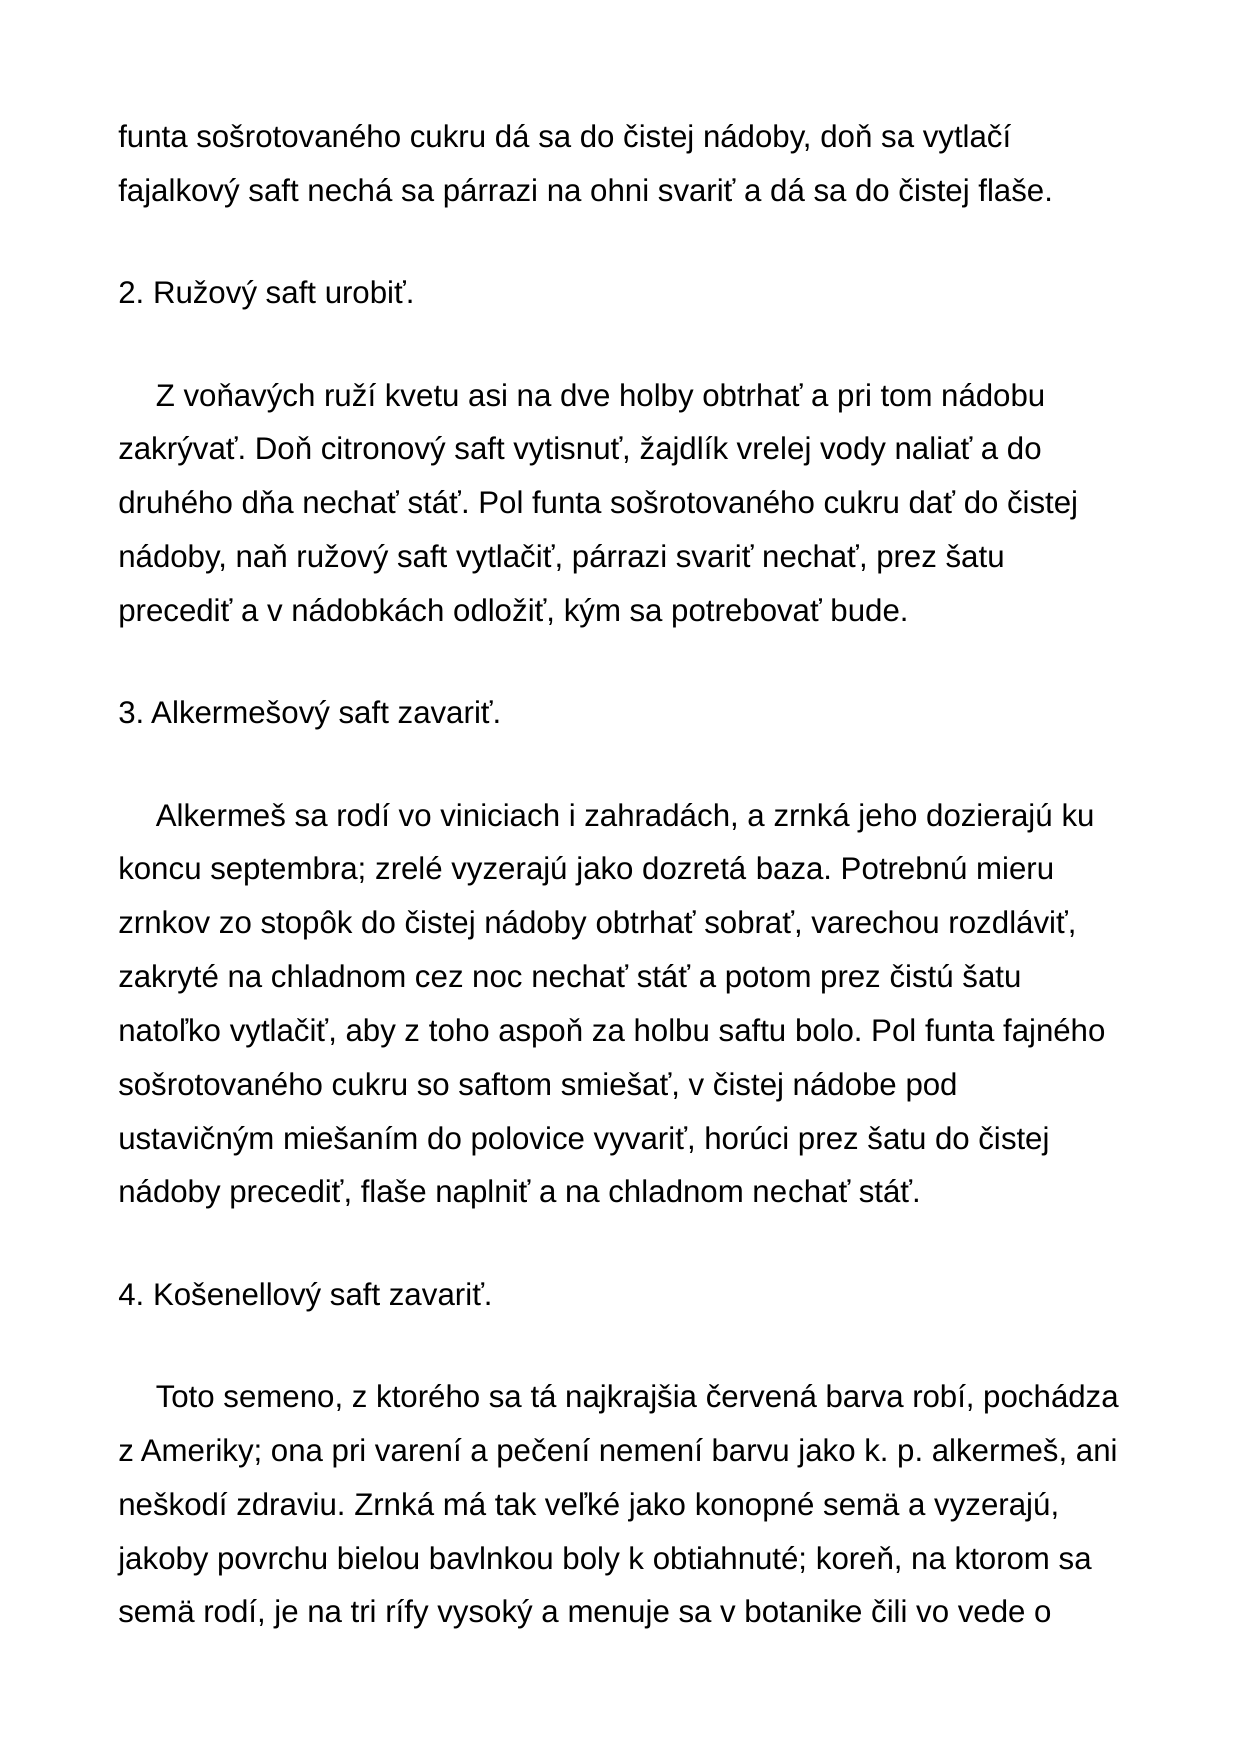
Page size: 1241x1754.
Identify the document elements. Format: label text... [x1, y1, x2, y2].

text 2. Ružový saft urobiť. [118, 274, 1122, 310]
text 4. Košenellový saft zavariť. [118, 1276, 1122, 1312]
text funta sošrotovaného cukru dá sa do čistej nádoby, doň sa vytlačí fajalkový saft nechá sa párrazi na ohni svariť a dá sa do čistej flaše. [118, 118, 1122, 208]
text Z voňavých ruží kvetu asi na dve holby obtrhať a pri tom nádobu zakrývať. Doň citronový saft vytisnuť, žajdlík vrelej vody naliať a do druhého dňa nechať stáť. Pol funta sošrotovaného cukru dať do čistej nádoby, naň ružový saft vytlačiť, párrazi svariť nechať, prez šatu precediť a v nádob­kách odložiť, kým sa potrebovať bude. [118, 377, 1122, 628]
text Toto semeno, z ktorého sa tá najkrajšia červená barva robí, pochádza z Ameriky; ona pri varení a pečení nemení barvu jako k. p. alkermeš, ani neškodí zdraviu. Zrnká má tak veľké jako konopné semä a vyzerajú, jakoby povrchu bielou bavlnkou boly k obtiahnuté; koreň, na ktorom sa semä rodí, je na tri rífy vysoký a menuje sa v botanike čili vo vede o [118, 1378, 1122, 1629]
text Alkermeš sa rodí vo viniciach i zahradách, a zrnká jeho dozierajú ku koncu septembra; zrelé vyzerajú jako dozretá baza. Potrebnú mieru zrnkov zo stopôk do čistej nádoby obtrhať sobrať, varechou rozdláviť, zakryté na chladnom cez noc nechať stáť a potom prez čistú šatu natoľko vytlačiť, aby z toho aspoň za holbu saftu bolo. Pol funta fajného sošrotovaného cukru so saftom smiešať, v čistej nádobe pod ustavičným miešaním do polovice vyvariť, horúci prez šatu do čistej nádoby precediť, flaše naplniť a na chladnom ne­chať stáť. [118, 797, 1122, 1209]
text 3. Alkermešový saft zavariť. [118, 694, 1122, 730]
